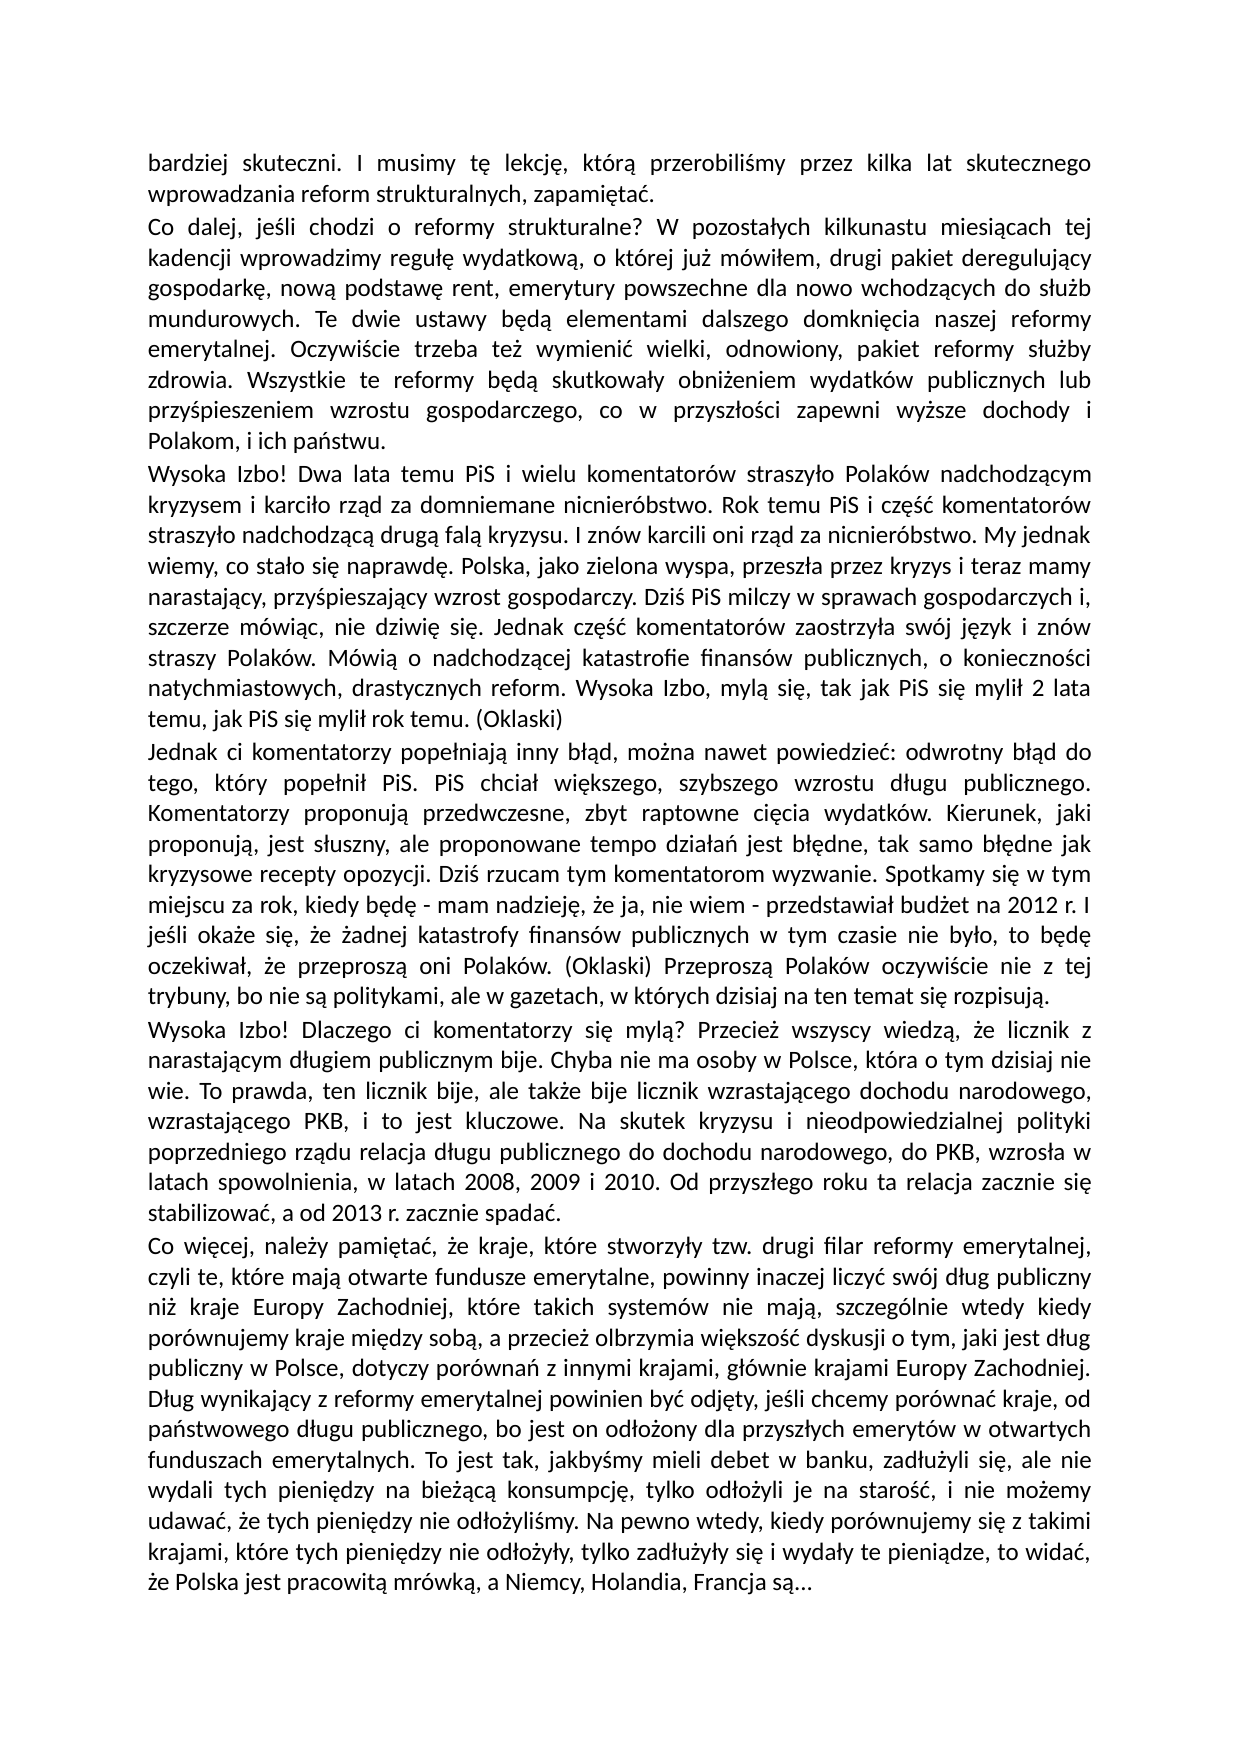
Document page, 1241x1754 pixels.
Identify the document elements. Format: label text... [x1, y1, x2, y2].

text bardziej skuteczni. I musimy tę lekcję, którą przerobiliśmy przez kilka lat skutecznego wprowadzania reform strukturalnych, zapamiętać. [148, 148, 1093, 209]
text Wysoka Izbo! Dlaczego ci komentatorzy się mylą? Przecież wszyscy wiedzą, że licznik z narastającym długiem publicznym bije. Chyba nie ma osoby w Polsce, która o tym dzisiaj nie wie. To prawda, ten licznik bije, ale także bije licznik wzrastającego dochodu narodowego, wzrastającego PKB, i to jest kluczowe. Na skutek kryzysu i nieodpowiedzialnej polityki poprzedniego rządu relacja długu publicznego do dochodu narodowego, do PKB, wzrosła w latach spowolnienia, w latach 2008, 2009 i 2010. Od przyszłego roku ta relacja zacznie się stabilizować, a od 2013 r. zacznie spadać. [148, 1014, 1093, 1227]
text Co dalej, jeśli chodzi o reformy strukturalne? W pozostałych kilkunastu miesiącach tej kadencji wprowadzimy regułę wydatkową, o której już mówiłem, drugi pakiet deregulujący gospodarkę, nową podstawę rent, emerytury powszechne dla nowo wchodzących do służb mundurowych. Te dwie ustawy będą elementami dalszego domknięcia naszej reformy emerytalnej. Oczywiście trzeba też wymienić wielki, odnowiony, pakiet reformy służby zdrowia. Wszystkie te reformy będą skutkowały obniżeniem wydatków publicznych lub przyśpieszeniem wzrostu gospodarczego, co w przyszłości zapewni wyższe dochody i Polakom, i ich państwu. [148, 212, 1093, 456]
text Wysoka Izbo! Dwa lata temu PiS i wielu komentatorów straszyło Polaków nadchodzącym kryzysem i karciło rząd za domniemane nicnieróbstwo. Rok temu PiS i część komentatorów straszyło nadchodzącą drugą falą kryzysu. I znów karcili oni rząd za nicnieróbstwo. My jednak wiemy, co stało się naprawdę. Polska, jako zielona wyspa, przeszła przez kryzys i teraz mamy narastający, przyśpieszający wzrost gospodarczy. Dziś PiS milczy w sprawach gospodarczych i, szczerze mówiąc, nie dziwię się. Jednak część komentatorów zaostrzyła swój język i znów straszy Polaków. Mówią o nadchodzącej katastrofie finansów publicznych, o konieczności natychmiastowych, drastycznych reform. Wysoka Izbo, mylą się, tak jak PiS się mylił 2 lata temu, jak PiS się mylił rok temu. (Oklaski) [148, 459, 1093, 733]
text Co więcej, należy pamiętać, że kraje, które stworzyły tzw. drugi filar reformy emerytalnej, czyli te, które mają otwarte fundusze emerytalne, powinny inaczej liczyć swój dług publiczny niż kraje Europy Zachodniej, które takich systemów nie mają, szczególnie wtedy kiedy porównujemy kraje między sobą, a przecież olbrzymia większość dyskusji o tym, jaki jest dług publiczny w Polsce, dotyczy porównań z innymi krajami, głównie krajami Europy Zachodniej. Dług wynikający z reformy emerytalnej powinien być odjęty, jeśli chcemy porównać kraje, od państwowego długu publicznego, bo jest on odłożony dla przyszłych emerytów w otwartych funduszach emerytalnych. To jest tak, jakbyśmy mieli debet w banku, zadłużyli się, ale nie wydali tych pieniędzy na bieżącą konsumpcję, tylko odłożyli je na starość, i nie możemy udawać, że tych pieniędzy nie odłożyliśmy. Na pewno wtedy, kiedy porównujemy się z takimi krajami, które tych pieniędzy nie odłożyły, tylko zadłużyły się i wydały te pieniądze, to widać, że Polska jest pracowitą mrówką, a Niemcy, Holandia, Francja są... [148, 1230, 1093, 1597]
text Jednak ci komentatorzy popełniają inny błąd, można nawet powiedzieć: odwrotny błąd do tego, który popełnił PiS. PiS chciał większego, szybszego wzrostu długu publicznego. Komentatorzy proponują przedwczesne, zbyt raptowne cięcia wydatków. Kierunek, jaki proponują, jest słuszny, ale proponowane tempo działań jest błędne, tak samo błędne jak kryzysowe recepty opozycji. Dziś rzucam tym komentatorom wyzwanie. Spotkamy się w tym miejscu za rok, kiedy będę - mam nadzieję, że ja, nie wiem - przedstawiał budżet na 2012 r. I jeśli okaże się, że żadnej katastrofy finansów publicznych w tym czasie nie było, to będę oczekiwał, że przeproszą oni Polaków. (Oklaski) Przeproszą Polaków oczywiście nie z tej trybuny, bo nie są politykami, ale w gazetach, w których dzisiaj na ten temat się rozpisują. [148, 736, 1093, 1011]
